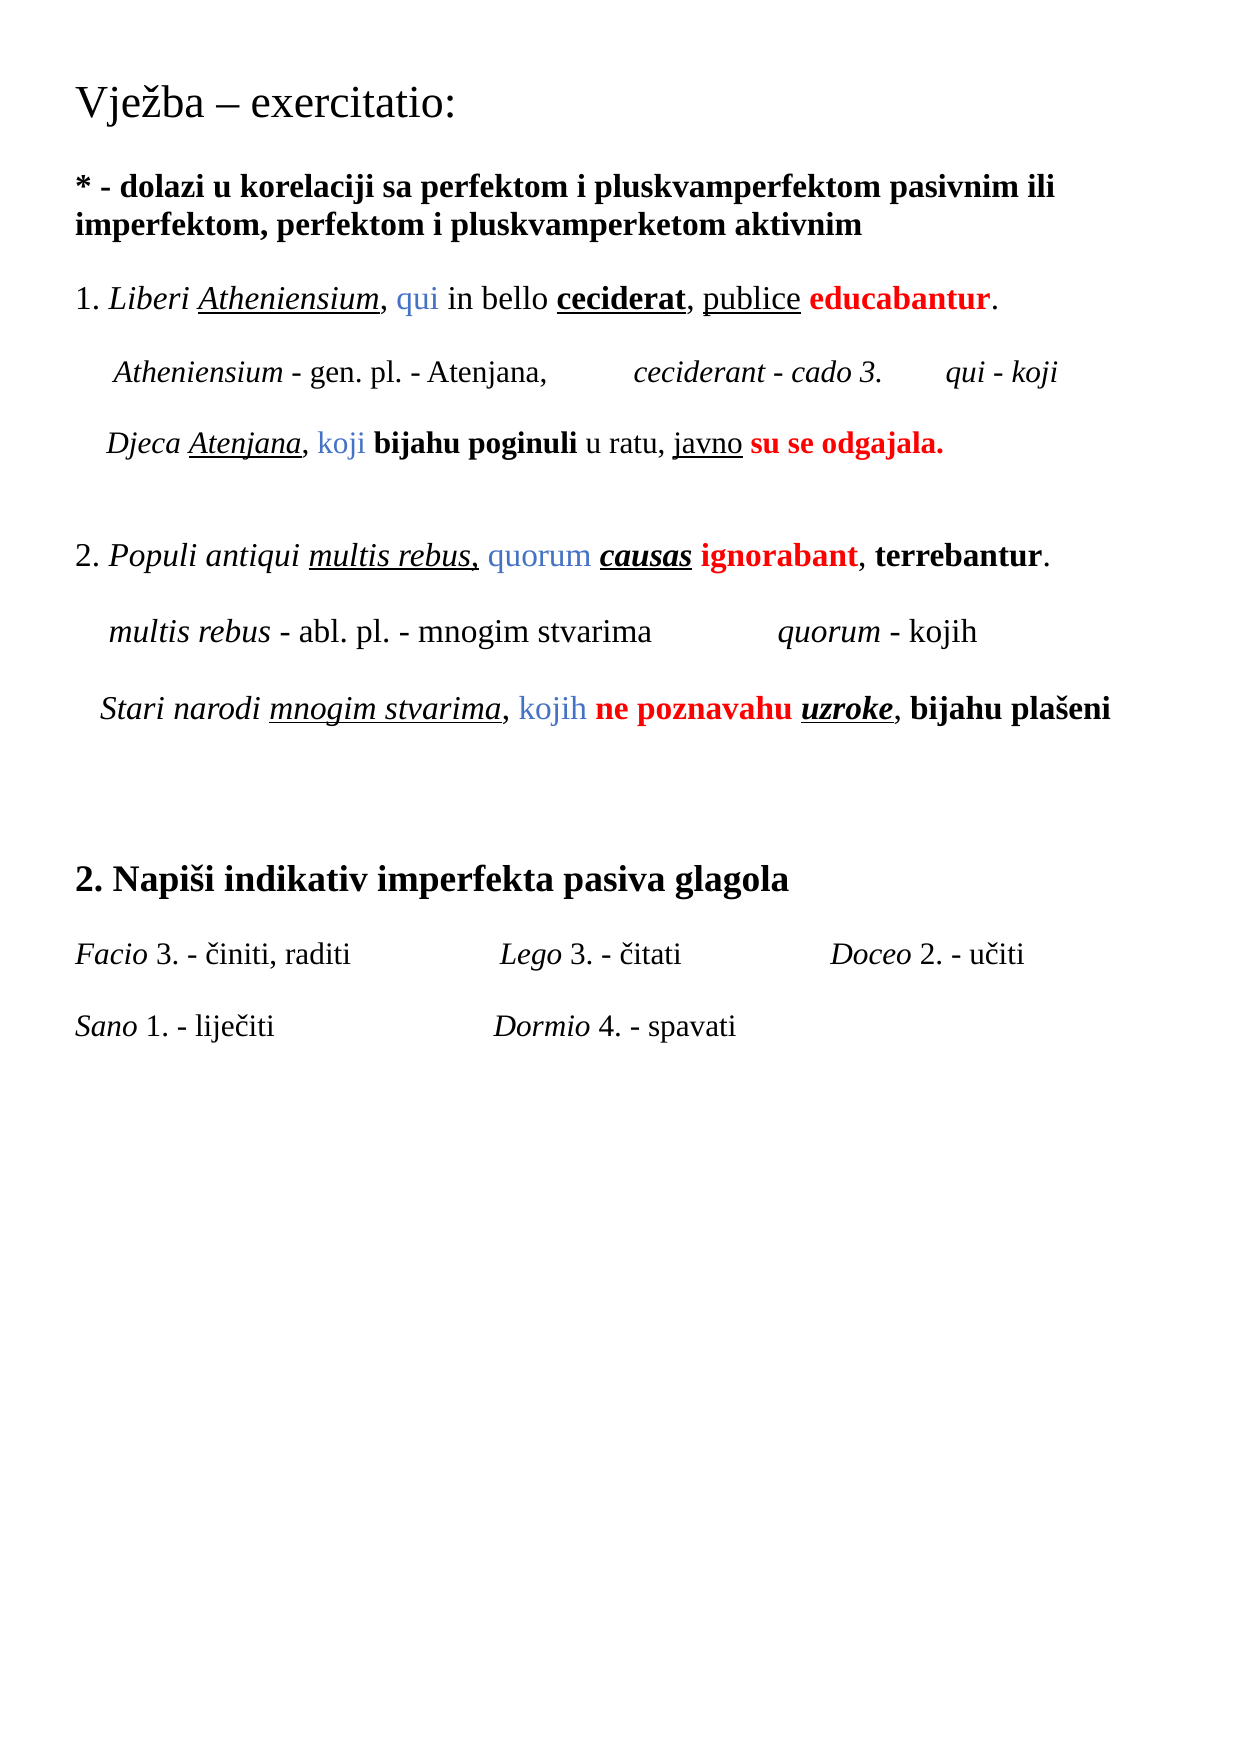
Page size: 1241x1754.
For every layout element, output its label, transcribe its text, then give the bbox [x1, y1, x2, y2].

text Vježba – exercitatio: [75, 75, 1165, 128]
text 2. Populi antiqui multis rebus, quorum causas ignorabant, terrebantur. [75, 535, 1165, 573]
text 2. Napiši indikativ imperfekta pasiva glagola [75, 856, 1165, 899]
text * - dolazi u korelaciji sa perfektom i pluskvamperfektom pasivnim ili imperfektom, perfektom i pluskvamperketom aktivnim [75, 166, 1165, 243]
text Facio 3. - činiti, raditi Lego 3. - čitati Doceo 2. - učiti [75, 935, 1165, 971]
text Sano 1. - liječiti Dormio 4. - spavati [75, 1007, 1165, 1043]
text multis rebus - abl. pl. - mnogim stvarima quorum - kojih [75, 612, 1165, 650]
text 1. Liberi Atheniensium, qui in bello ceciderat, publice educabantur. [75, 279, 1165, 317]
text Stari narodi mnogim stvarima, kojih ne poznavahu uzroke, bijahu plašeni [75, 688, 1165, 727]
text Atheniensium - gen. pl. - Atenjana, ceciderant - cado 3. qui - koji [75, 353, 1165, 389]
text Djeca Atenjana, koji bijahu poginuli u ratu, javno su se odgajala. [75, 425, 1165, 461]
